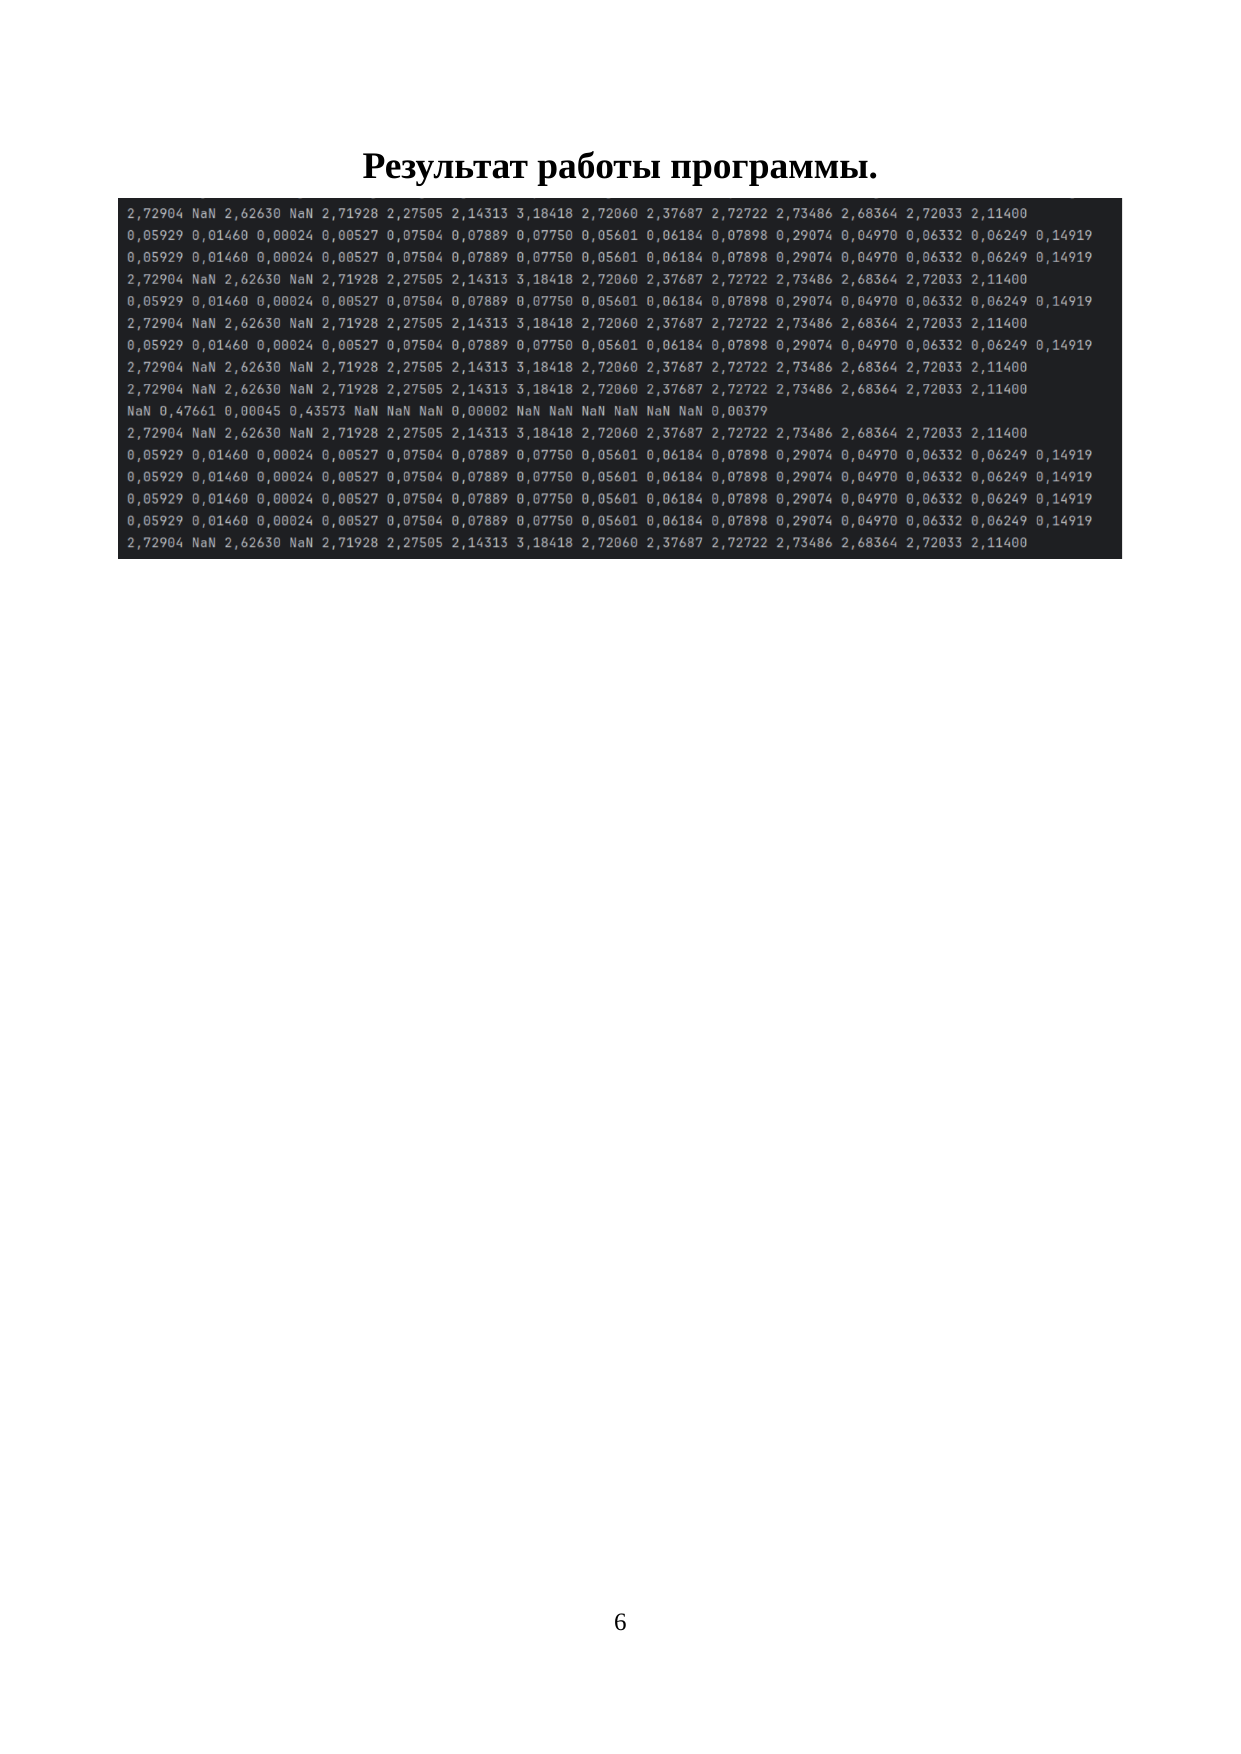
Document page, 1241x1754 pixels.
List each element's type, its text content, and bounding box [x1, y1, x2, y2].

subtitle Результат работы программы. [118, 143, 1122, 186]
picture [118, 198, 1123, 559]
